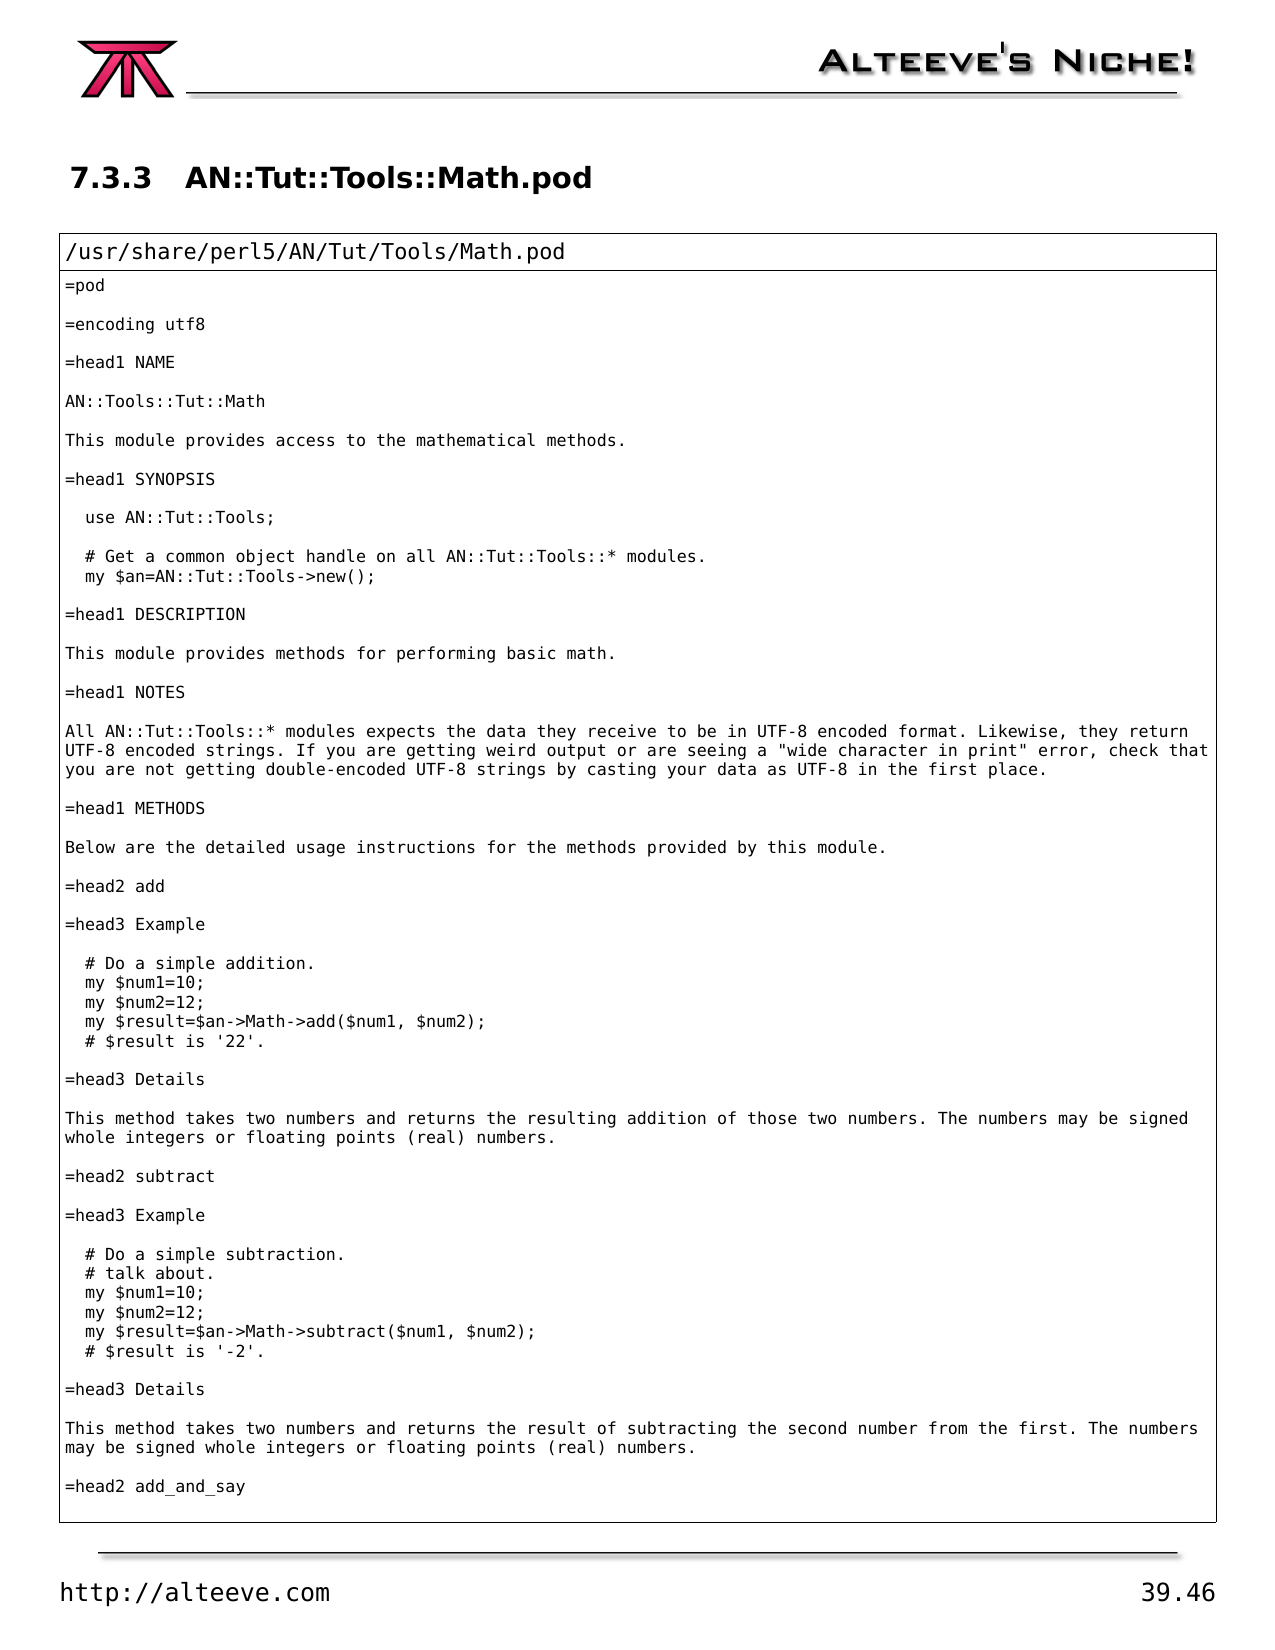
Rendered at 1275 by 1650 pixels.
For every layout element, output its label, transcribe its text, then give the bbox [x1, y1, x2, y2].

picture [76, 39, 1199, 99]
subtitle AN::Tut::Tools::Math.pod [59, 161, 1216, 195]
picture [76, 1545, 1199, 1589]
table_cell =pod =encoding utf8 =head1 NAME AN::Tools::Tut::Math This module provides access to the mathematical methods. =head1 SYNOPSIS use AN::Tut::Tools; # Get a common object handle on all AN::Tut::Tools::* modules. my $an=AN::Tut::Tools->new(); =head1 DESCRIPTION This module provides methods for performing basic math. =head1 NOTES All AN::Tut::Tools::* modules expects the data they receive to be in UTF-8 encoded format. Likewise, they return UTF-8 encoded strings. If you are getting weird output or are seeing a "wide character in print" error, check that you are not getting double-encoded UTF-8 strings by casting your data as UTF-8 in the first place. =head1 METHODS Below are the detailed usage instructions for the methods provided by this module. =head2 add =head3 Example # Do a simple addition. my $num1=10; my $num2=12; my $result=$an->Math->add($num1, $num2); # $result is '22'. =head3 Details This method takes two numbers and returns the resulting addition of those two numbers. The numbers may be signed whole integers or floating points (real) numbers. =head2 subtract =head3 Example # Do a simple subtraction. # talk about. my $num1=10; my $num2=12; my $result=$an->Math->subtract($num1, $num2); # $result is '-2'. =head3 Details This method takes two numbers and returns the result of subtracting the second number from the first. The numbers may be signed whole integers or floating points (real) numbers. =head2 add_and_say [60, 271, 1216, 1522]
table_header /usr/share/perl5/AN/Tut/Tools/Math.pod [60, 234, 1216, 270]
